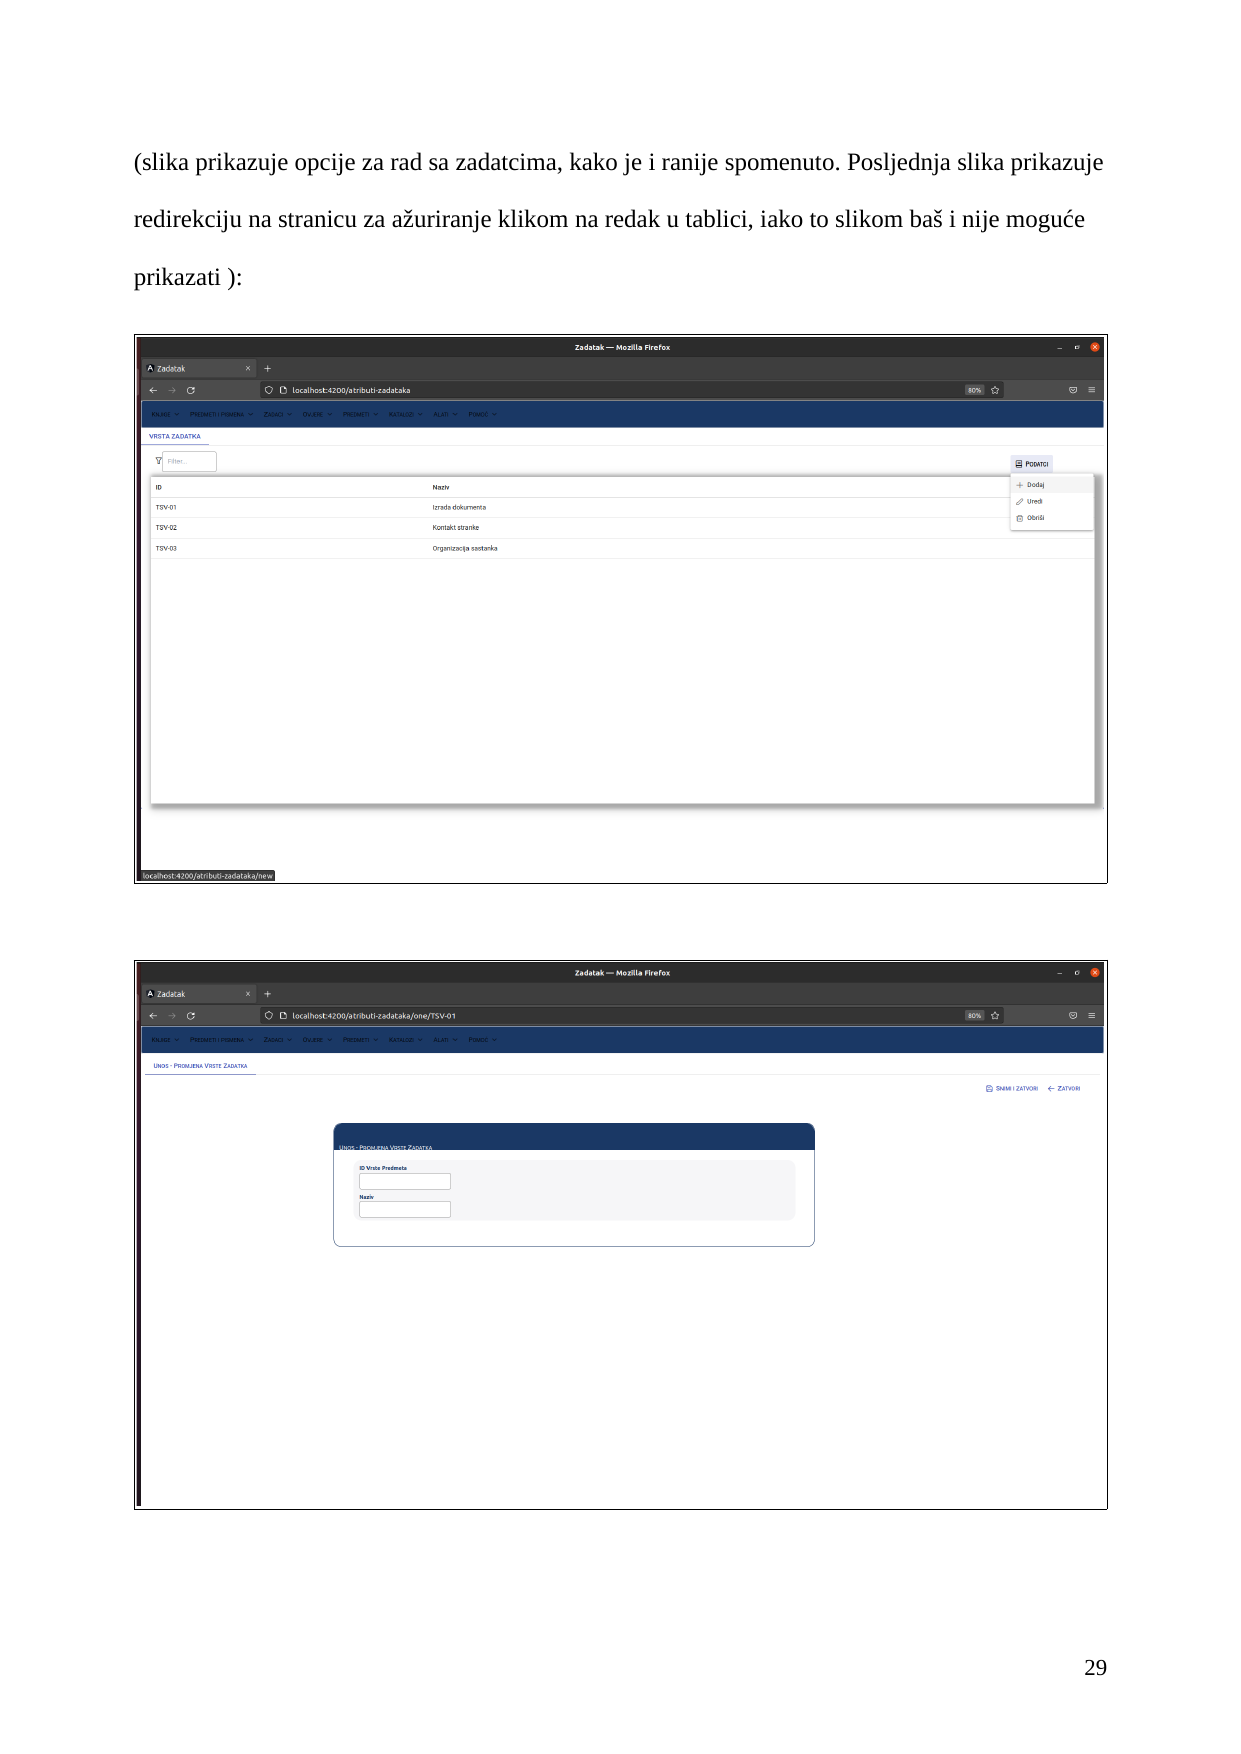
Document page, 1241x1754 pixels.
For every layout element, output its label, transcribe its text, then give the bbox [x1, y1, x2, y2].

picture [136, 337, 1104, 881]
picture [136, 962, 1104, 1506]
text (slika prikazuje opcije za rad sa zadatcima, kako je i ranije spomenuto. Posljednja slika prikazuje redirekciju na stranicu za ažuriranje klikom na redak u tablici, iako to slikom baš i nije moguće prikazati ): [133, 147, 1107, 291]
